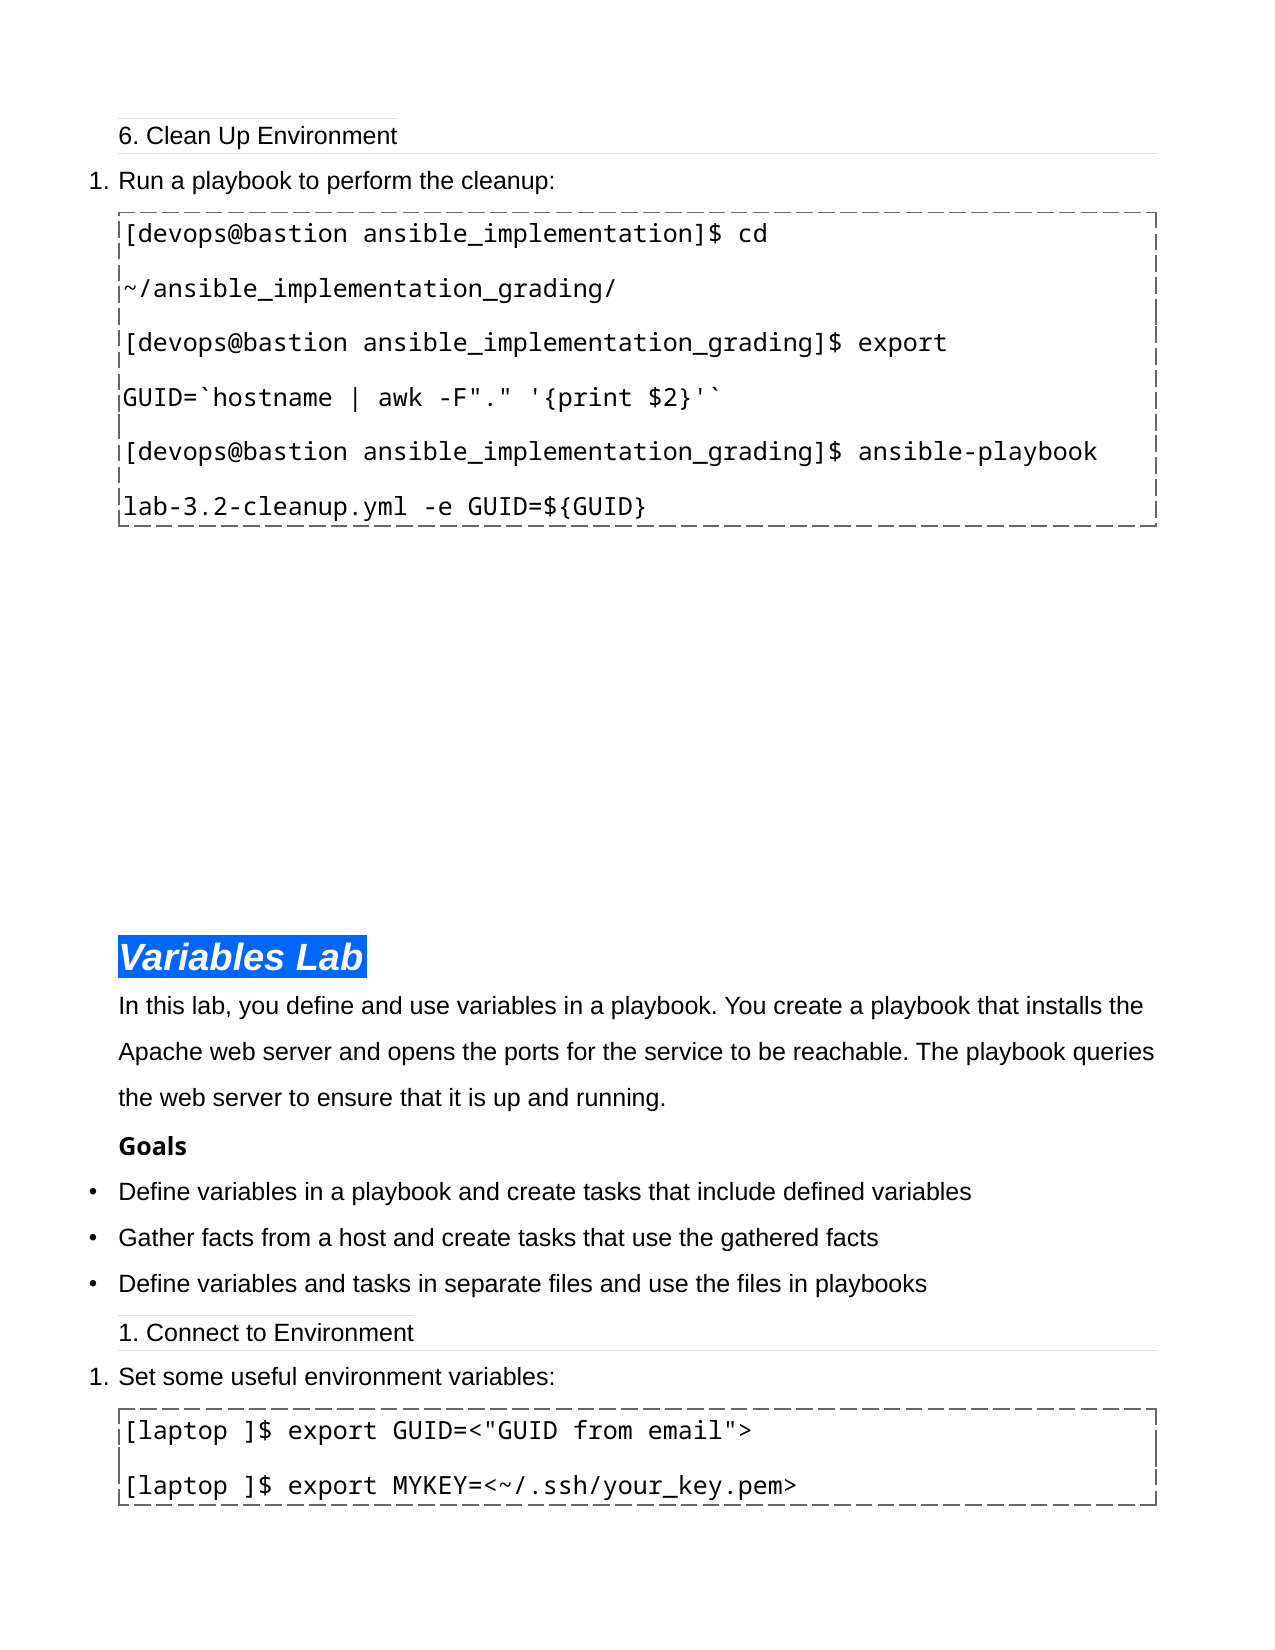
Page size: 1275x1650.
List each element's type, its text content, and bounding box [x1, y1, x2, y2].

list [laptop ]$ export MYKEY=<~/.ssh/your_key.pem> [118, 1463, 1157, 1506]
text Goals [118, 1129, 1157, 1163]
subtitle Variables Lab [118, 935, 1157, 978]
list [devops@bastion ansible_implementation]$ cd ~/ansible_implementation_grading/ [118, 212, 1157, 304]
list Set some useful environment variables: [118, 1362, 1157, 1391]
list [devops@bastion ansible_implementation_grading]$ ansible-playbook lab-3.2-cleanup.yml -e GUID=${GUID} [118, 429, 1157, 527]
list Define variables in a playbook and create tasks that include defined variables [118, 1176, 1157, 1205]
list Gather facts from a host and create tasks that use the gathered facts [118, 1223, 1157, 1251]
subtitle 6. Clean Up Environment [118, 118, 1157, 153]
list Run a playbook to perform the cleanup: [118, 166, 1157, 194]
list [devops@bastion ansible_implementation_grading]$ export GUID=`hostname | awk -F"." '{print $2}'` [118, 321, 1157, 413]
list [laptop ]$ export GUID=<"GUID from email"> [118, 1408, 1157, 1447]
list Define variables and tasks in separate files and use the files in playbooks [118, 1269, 1157, 1298]
subtitle 1. Connect to Environment [118, 1315, 1157, 1350]
text In this lab, you define and use variables in a playbook. You create a playbook that installs the Apache web server and opens the ports for the service to be reachable. The playbook queries the web server to ensure that it is up and running. [118, 991, 1157, 1112]
